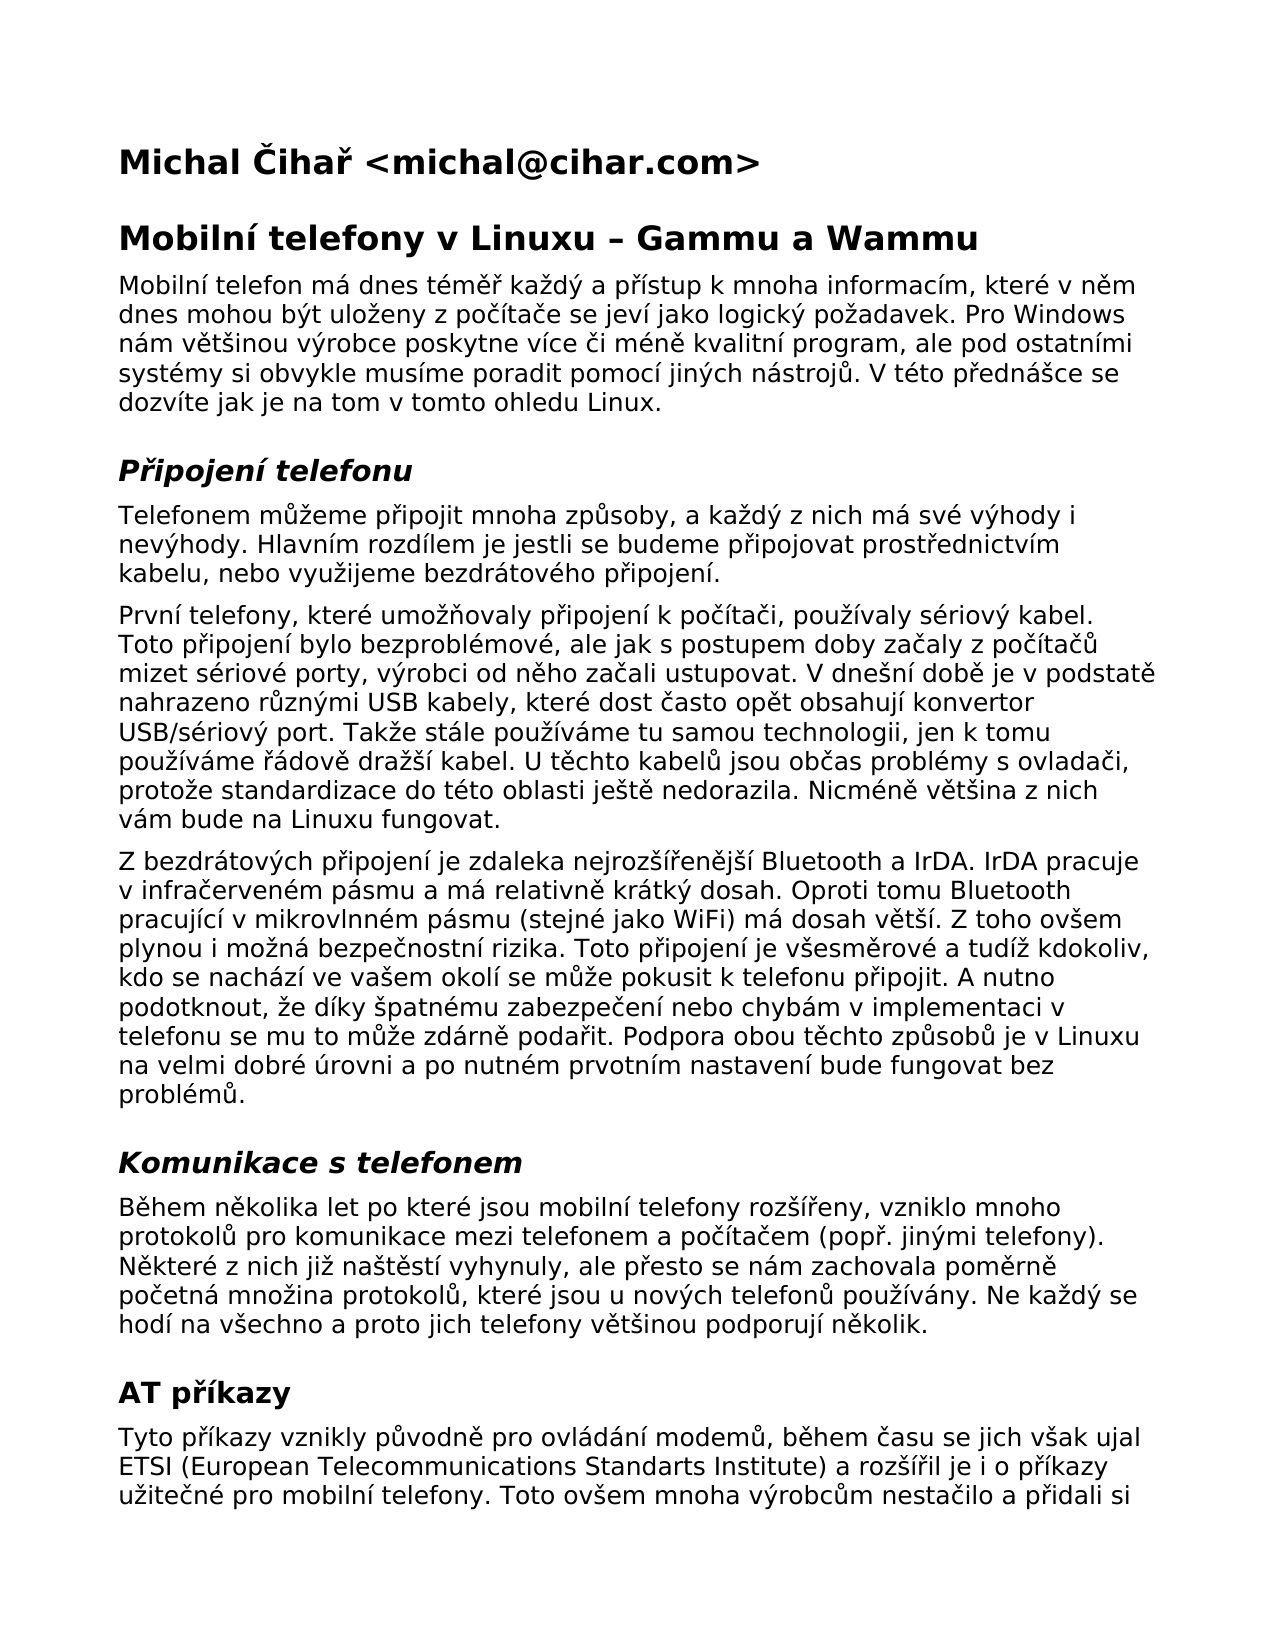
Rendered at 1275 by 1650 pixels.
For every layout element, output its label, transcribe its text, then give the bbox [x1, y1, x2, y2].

text Mobilní telefon má dnes téměř každý a přístup k mnoha informacím, které v něm dnes mohou být uloženy z počítače se jeví jako logický požadavek. Pro Windows nám většinou výrobce poskytne více či méně kvalitní program, ale pod ostatními systémy si obvykle musíme poradit pomocí jiných nástrojů. V této přednášce se dozvíte jak je na tom v tomto ohledu Linux. [118, 271, 1157, 417]
text První telefony, které umožňovaly připojení k počítači, používaly sériový kabel. Toto připojení bylo bezproblémové, ale jak s postupem doby začaly z počítačů mizet sériové porty, výrobci od něho začali ustupovat. V dnešní době je v podstatě nahrazeno různými USB kabely, které dost často opět obsahují konvertor USB/sériový port. Takže stále používáme tu samou technologii, jen k tomu používáme řádově dražší kabel. U těchto kabelů jsou občas problémy s ovladači, protože standardizace do této oblasti ještě nedorazila. Nicméně většina z nich vám bude na Linuxu fungovat. [118, 601, 1157, 834]
subtitle Mobilní telefony v Linuxu – Gammu a Wammu [118, 220, 1157, 259]
subtitle Připojení telefonu [118, 454, 1157, 488]
text Z bezdrátových připojení je zdaleka nejrozšířenější Bluetooth a IrDA. IrDA pracuje v infračerveném pásmu a má relativně krátký dosah. Oproti tomu Bluetooth pracující v mikrovlnném pásmu (stejné jako WiFi) má dosah větší. Z toho ovšem plynou i možná bezpečnostní rizika. Toto připojení je všesměrové a tudíž kdokoliv, kdo se nachází ve vašem okolí se může pokusit k telefonu připojit. A nutno podotknout, že díky špatnému zabezpečení nebo chybám v implementaci v telefonu se mu to může zdárně podařit. Podpora obou těchto způsobů je v Linuxu na velmi dobré úrovni a po nutném prvotním nastavení bude fungovat bez problémů. [118, 847, 1157, 1109]
subtitle AT příkazy [118, 1377, 1157, 1411]
text Telefonem můžeme připojit mnoha způsoby, a každý z nich má své výhody i nevýhody. Hlavním rozdílem je jestli se budeme připojovat prostřednictvím kabelu, nebo využijeme bezdrátového připojení. [118, 501, 1157, 588]
subtitle Michal Čihař <michal@cihar.com> [118, 143, 1157, 182]
text Tyto příkazy vznikly původně pro ovládání modemů, během času se jich však ujal ETSI (European Telecommunications Standarts Institute) a rozšířil je i o příkazy užitečné pro mobilní telefony. Toto ovšem mnoha výrobcům nestačilo a přidali si [118, 1423, 1157, 1511]
subtitle Komunikace s telefonem [118, 1147, 1157, 1181]
text Během několika let po které jsou mobilní telefony rozšířeny, vzniklo mnoho protokolů pro komunikace mezi telefonem a počítačem (popř. jinými telefony). Některé z nich již naštěstí vyhynuly, ale přesto se nám zachovala poměrně početná množina protokolů, které jsou u nových telefonů používány. Ne každý se hodí na všechno a proto jich telefony většinou podporují několik. [118, 1193, 1157, 1339]
